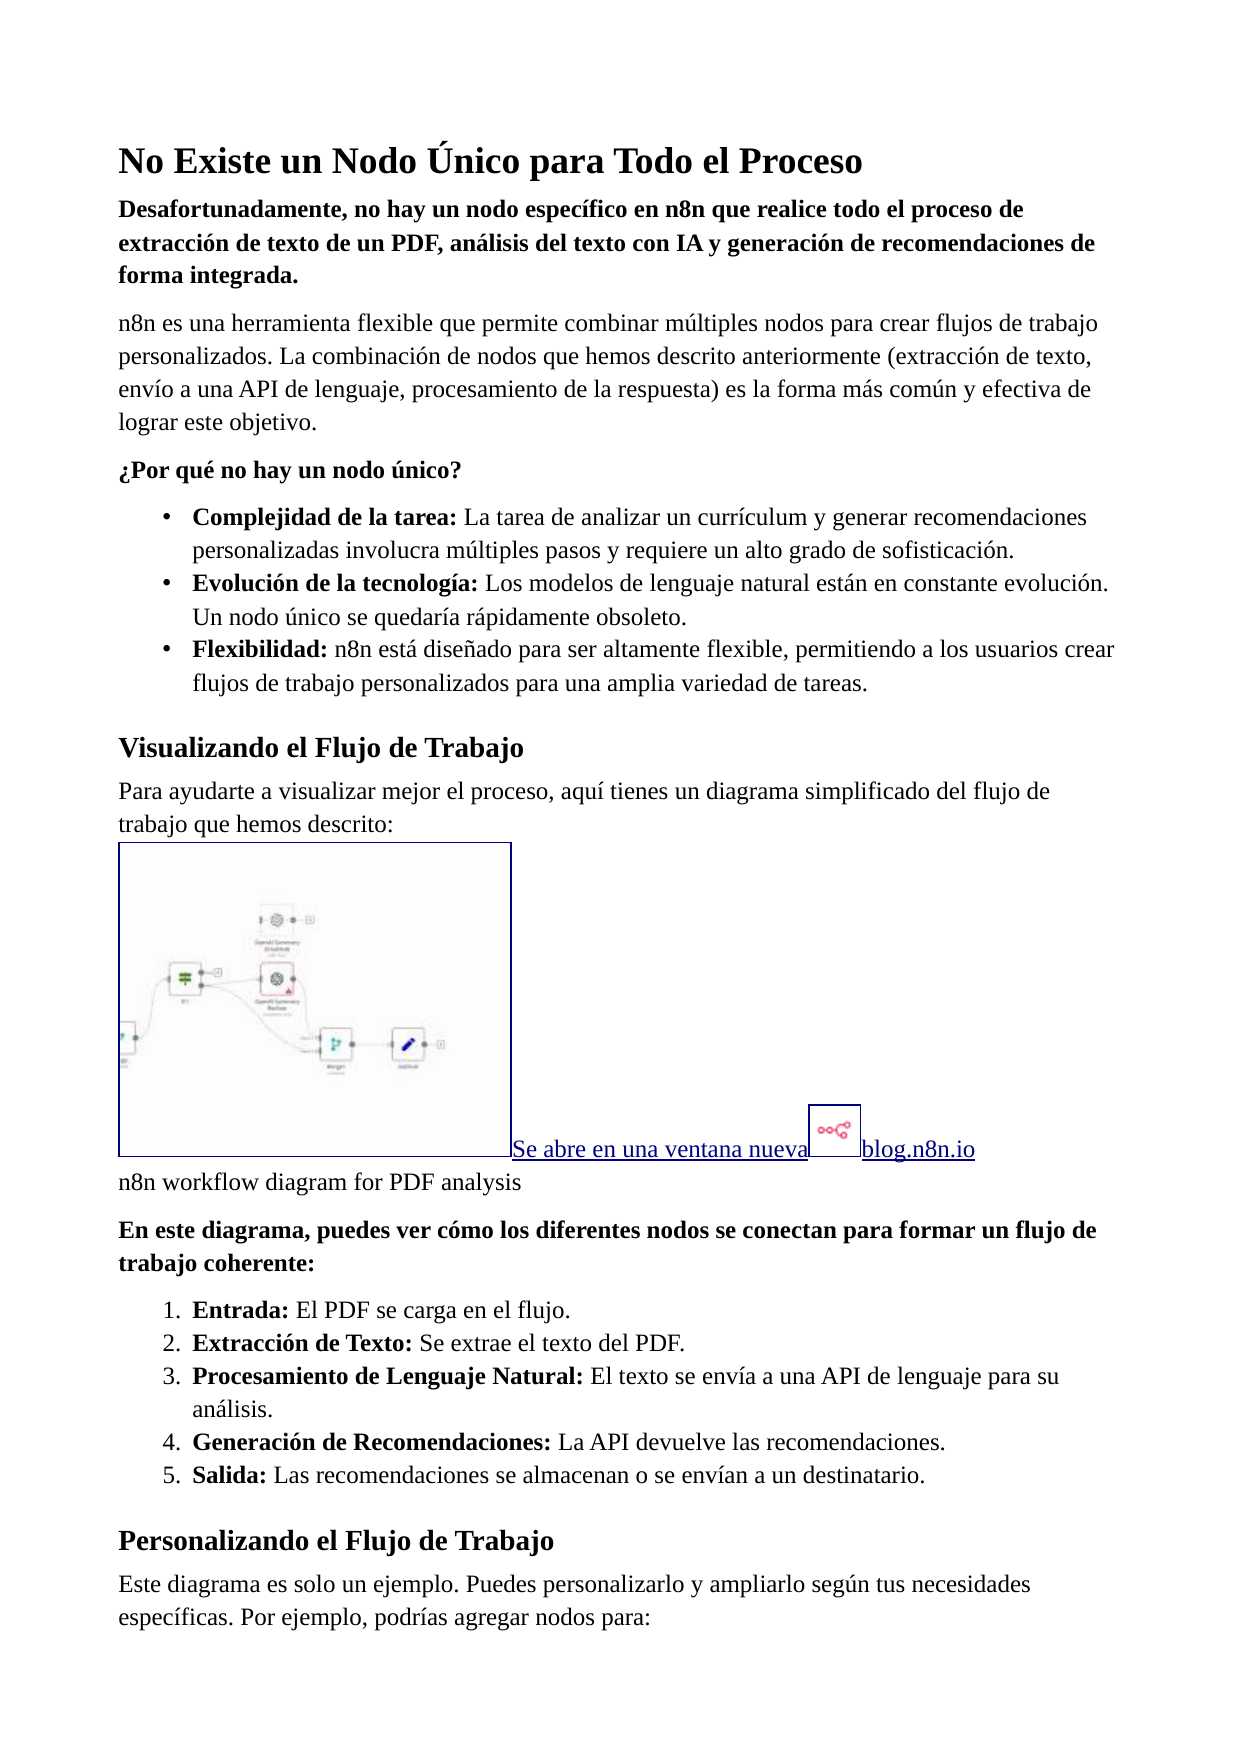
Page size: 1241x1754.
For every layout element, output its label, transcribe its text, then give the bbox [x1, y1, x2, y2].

list Entrada: El PDF se carga en el flujo. [162, 1295, 1122, 1324]
list Complejidad de la tarea: La tarea de analizar un currículum y generar recomendaciones personalizadas involucra múltiples pasos y requiere un alto grado de sofisticación. [162, 502, 1122, 564]
subtitle Personalizando el Flujo de Trabajo [118, 1523, 1122, 1556]
list Procesamiento de Lenguaje Natural: El texto se envía a una API de lenguaje para su análisis. [162, 1361, 1122, 1423]
text ¿Por qué no hay un nodo único? [118, 455, 1122, 484]
picture [120, 843, 510, 1156]
list Salida: Las recomendaciones se almacenan o se envían a un destinatario. [162, 1461, 1122, 1489]
text Se abre en una ventana nuevablog.n8n.io [118, 842, 1122, 1163]
list Extracción de Texto: Se extrae el texto del PDF. [162, 1328, 1122, 1357]
subtitle No Existe un Nodo Único para Todo el Proceso [118, 139, 1122, 182]
text Para ayudarte a visualizar mejor el proceso, aquí tienes un diagrama simplificado del flujo de trabajo que hemos descrito: [118, 776, 1122, 838]
text Este diagrama es solo un ejemplo. Puedes personalizarlo y ampliarlo según tus necesidades específicas. Por ejemplo, podrías agregar nodos para: [118, 1569, 1122, 1631]
list Flexibilidad: n8n está diseñado para ser altamente flexible, permitiendo a los usuarios crear flujos de trabajo personalizados para una amplia variedad de tareas. [162, 634, 1122, 696]
list Generación de Recomendaciones: La API devuelve las recomendaciones. [162, 1427, 1122, 1456]
text En este diagrama, puedes ver cómo los diferentes nodos se conectan para formar un flujo de trabajo coherente: [118, 1215, 1122, 1277]
list Evolución de la tecnología: Los modelos de lenguaje natural están en constante evolución. Un nodo único se quedaría rápidamente obsoleto. [162, 568, 1122, 630]
text n8n es una herramienta flexible que permite combinar múltiples nodos para crear flujos de trabajo personalizados. La combinación de nodos que hemos descrito anteriormente (extracción de texto, envío a una API de lenguaje, procesamiento de la respuesta) es la forma más común y efectiva de lograr este objetivo. [118, 308, 1122, 436]
subtitle Visualizando el Flujo de Trabajo [118, 730, 1122, 763]
picture [810, 1106, 860, 1156]
text n8n workflow diagram for PDF analysis [118, 1167, 1122, 1196]
text Desafortunadamente, no hay un nodo específico en n8n que realice todo el proceso de extracción de texto de un PDF, análisis del texto con IA y generación de recomendaciones de forma integrada. [118, 194, 1122, 289]
